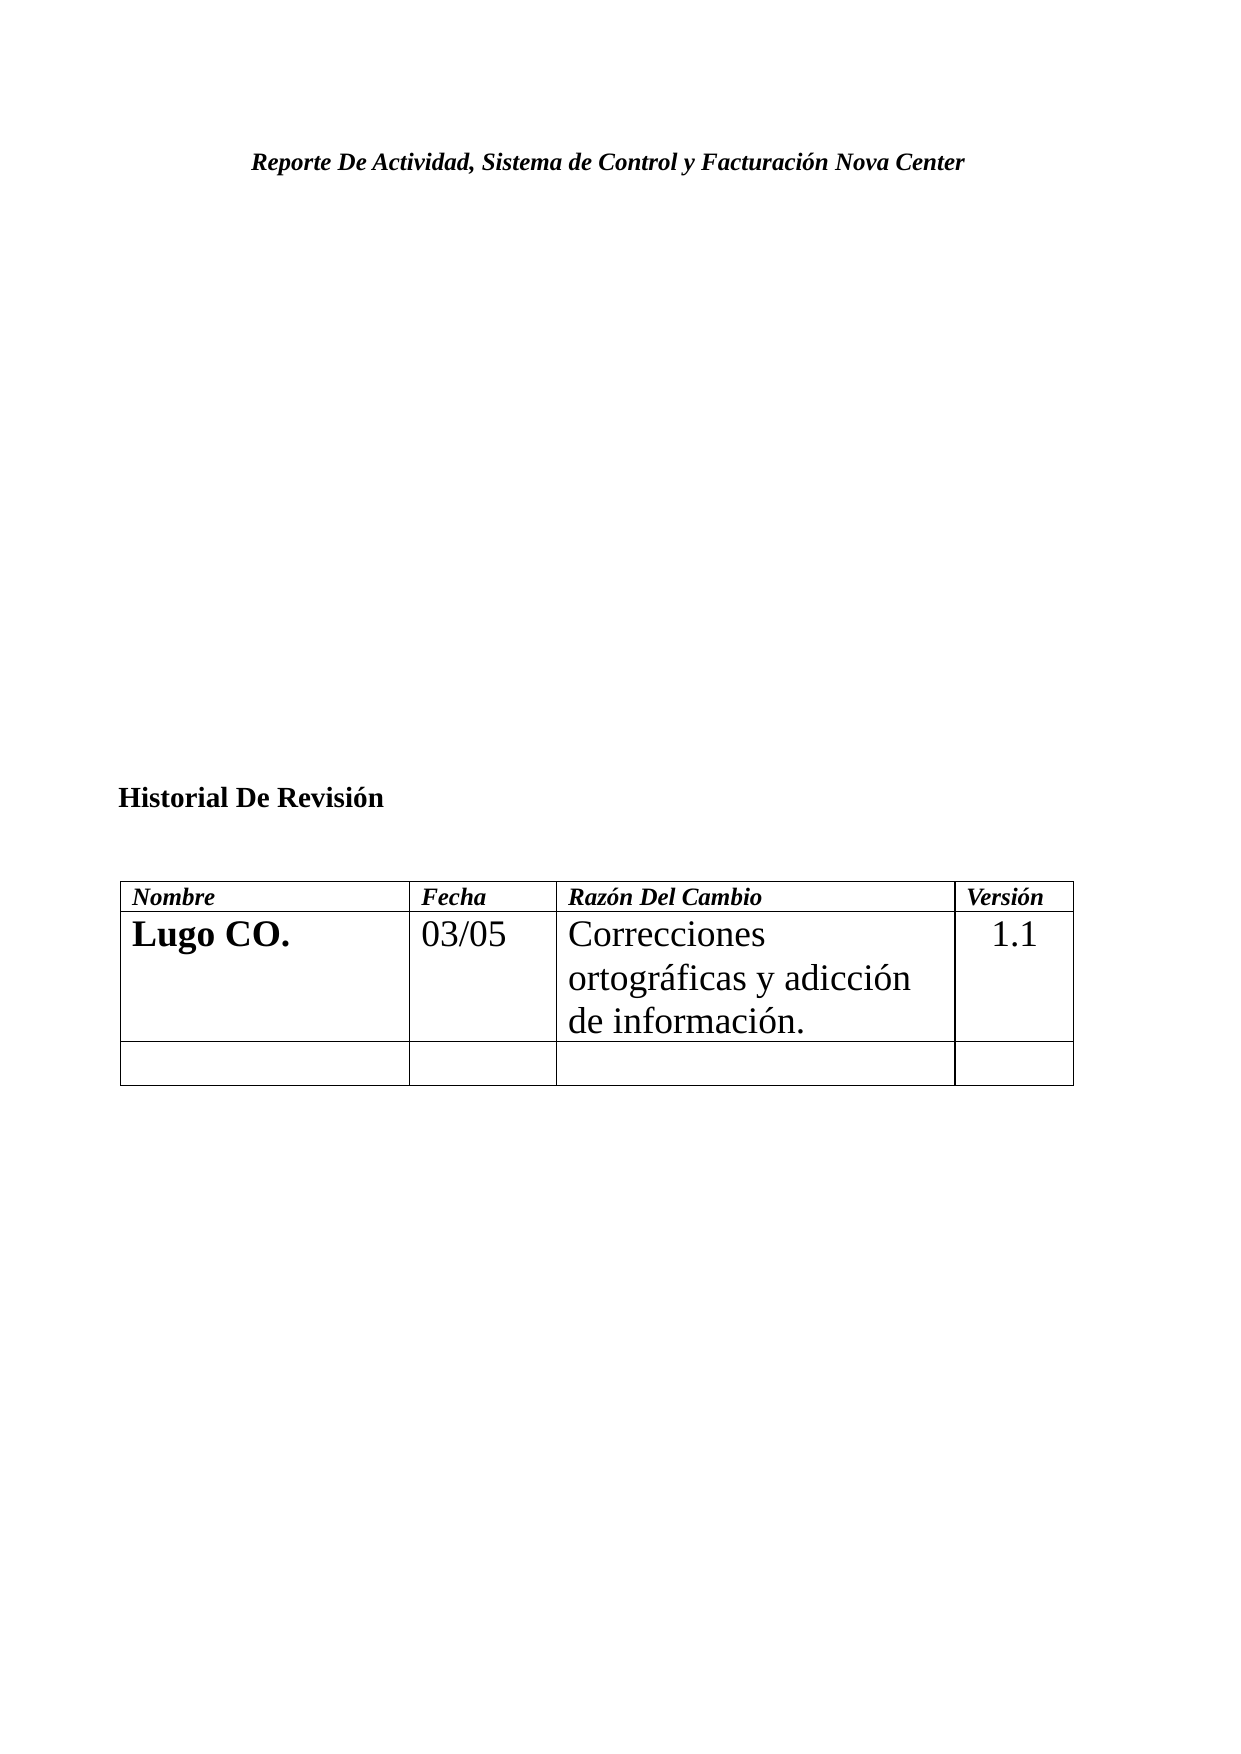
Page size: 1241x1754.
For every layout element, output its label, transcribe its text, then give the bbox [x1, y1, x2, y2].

table_header Razón Del Cambio [557, 882, 954, 911]
table_header Nombre [121, 882, 409, 911]
table_cell [121, 1042, 409, 1085]
table_cell Lugo CO. [121, 912, 409, 1041]
table_header Fecha [410, 882, 556, 911]
table_cell [557, 1042, 954, 1085]
table_cell [410, 1042, 556, 1085]
text Historial De Revisión [118, 780, 1122, 814]
table_cell 03/05 [410, 912, 556, 1041]
table_header Versión [956, 882, 1073, 911]
table_cell [956, 1042, 1073, 1085]
table_cell Correcciones ortográficas y adicción de información. [557, 912, 954, 1041]
table_cell 1.1 [956, 912, 1073, 1041]
